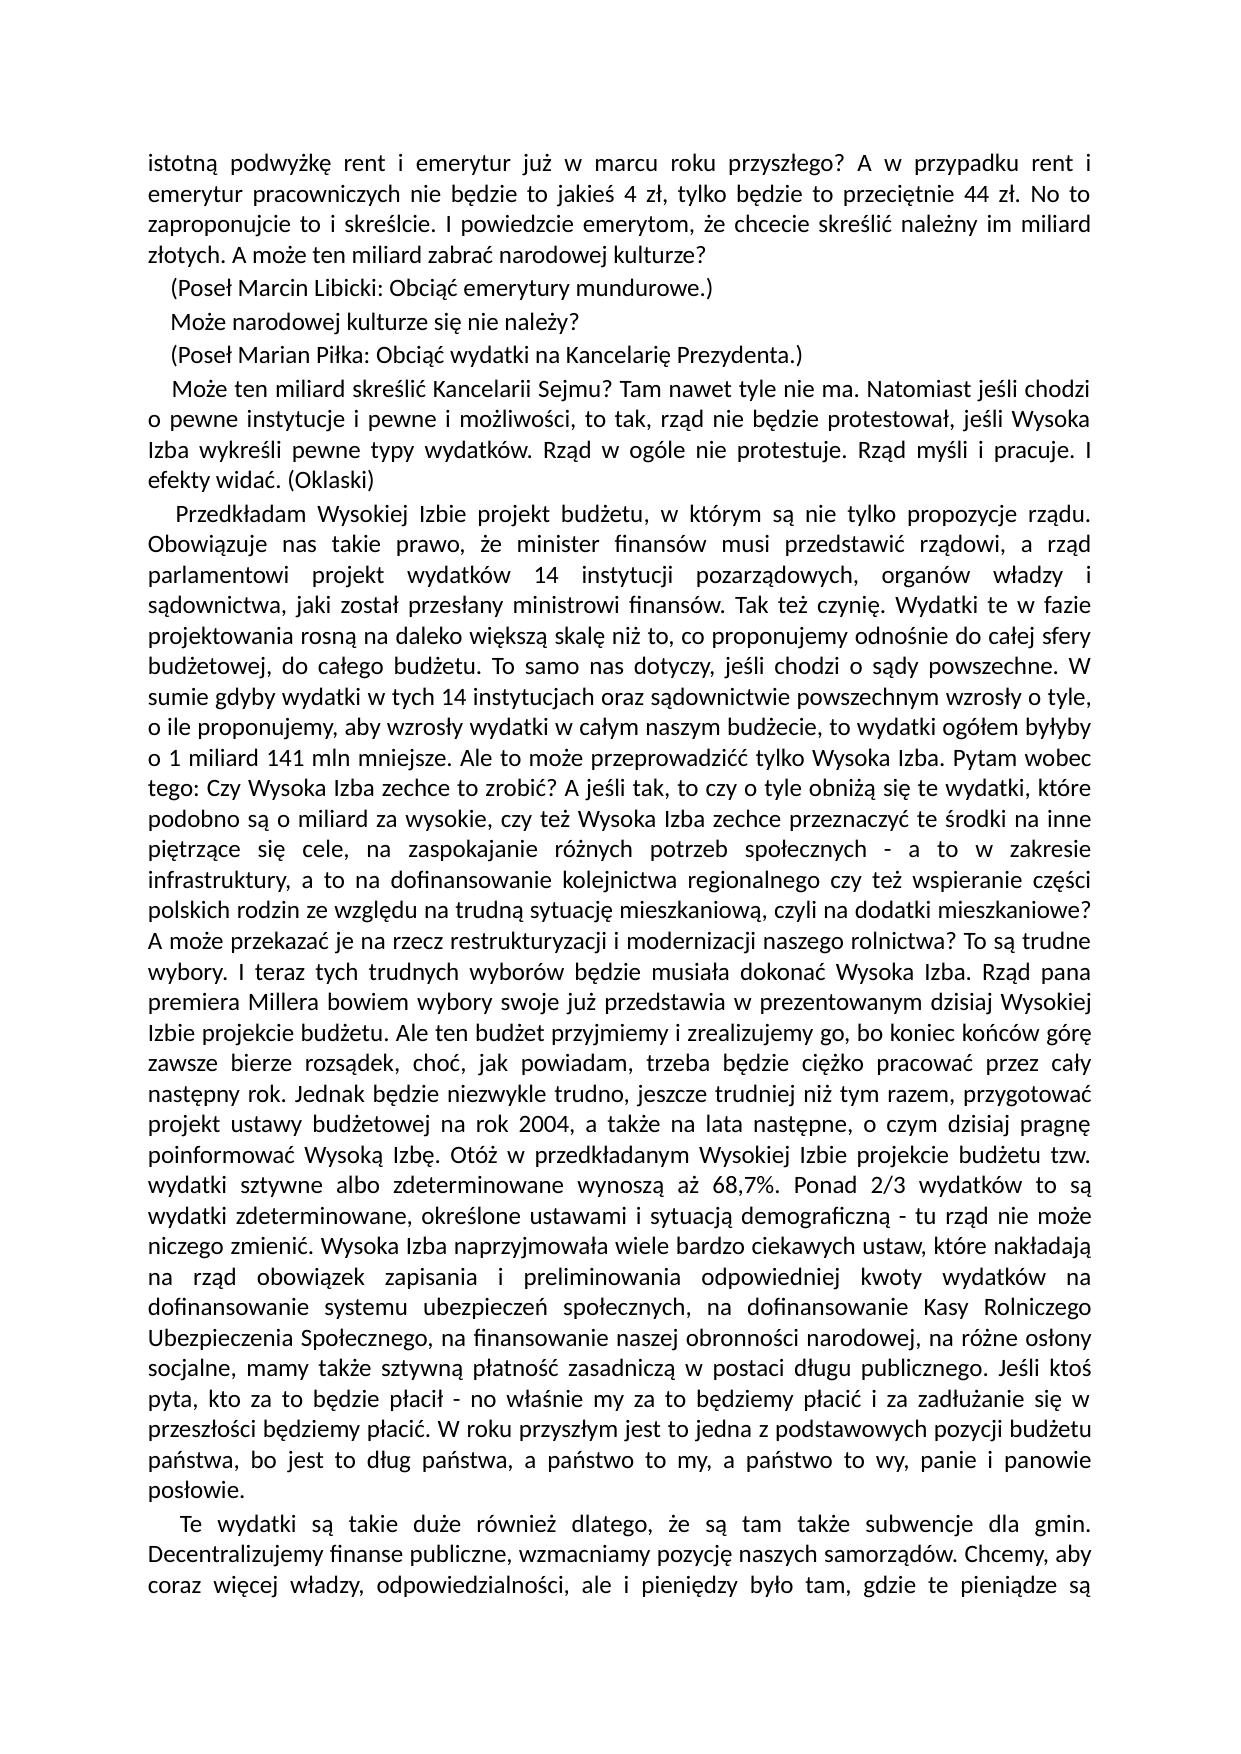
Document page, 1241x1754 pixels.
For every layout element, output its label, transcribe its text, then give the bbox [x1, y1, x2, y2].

text istotną podwyżkę rent i emerytur już w marcu roku przyszłego? A w przypadku rent i emerytur pracowniczych nie będzie to jakieś 4 zł, tylko będzie to przeciętnie 44 zł. No to zaproponujcie to i skreślcie. I powiedzcie emerytom, że chcecie skreślić należny im miliard złotych. A może ten miliard zabrać narodowej kulturze? [148, 148, 1093, 270]
text Może narodowej kulturze się nie należy? [148, 306, 1093, 337]
text Przedkładam Wysokiej Izbie projekt budżetu, w którym są nie tylko propozycje rządu. Obowiązuje nas takie prawo, że minister finansów musi przedstawić rządowi, a rząd parlamentowi projekt wydatków 14 instytucji pozarządowych, organów władzy i sądownictwa, jaki został przesłany ministrowi finansów. Tak też czynię. Wydatki te w fazie projektowania rosną na daleko większą skalę niż to, co proponujemy odnośnie do całej sfery budżetowej, do całego budżetu. To samo nas dotyczy, jeśli chodzi o sądy powszechne. W sumie gdyby wydatki w tych 14 instytucjach oraz sądownictwie powszechnym wzrosły o tyle, o ile proponujemy, aby wzrosły wydatki w całym naszym budżecie, to wydatki ogółem byłyby o 1 miliard 141 mln mniejsze. Ale to może przeprowadzićć tylko Wysoka Izba. Pytam wobec tego: Czy Wysoka Izba zechce to zrobić? A jeśli tak, to czy o tyle obniżą się te wydatki, które podobno są o miliard za wysokie, czy też Wysoka Izba zechce przeznaczyć te środki na inne piętrzące się cele, na zaspokajanie różnych potrzeb społecznych - a to w zakresie infrastruktury, a to na dofinansowanie kolejnictwa regionalnego czy też wspieranie części polskich rodzin ze względu na trudną sytuację mieszkaniową, czyli na dodatki mieszkaniowe? A może przekazać je na rzecz restrukturyzacji i modernizacji naszego rolnictwa? To są trudne wybory. I teraz tych trudnych wyborów będzie musiała dokonać Wysoka Izba. Rząd pana premiera Millera bowiem wybory swoje już przedstawia w prezentowanym dzisiaj Wysokiej Izbie projekcie budżetu. Ale ten budżet przyjmiemy i zrealizujemy go, bo koniec końców górę zawsze bierze rozsądek, choć, jak powiadam, trzeba będzie ciężko pracować przez cały następny rok. Jednak będzie niezwykle trudno, jeszcze trudniej niż tym razem, przygotować projekt ustawy budżetowej na rok 2004, a także na lata następne, o czym dzisiaj pragnę poinformować Wysoką Izbę. Otóż w przedkładanym Wysokiej Izbie projekcie budżetu tzw. wydatki sztywne albo zdeterminowane wynoszą aż 68,7%. Ponad 2/3 wydatków to są wydatki zdeterminowane, określone ustawami i sytuacją demograficzną - tu rząd nie może niczego zmienić. Wysoka Izba naprzyjmowała wiele bardzo ciekawych ustaw, które nakładają na rząd obowiązek zapisania i preliminowania odpowiedniej kwoty wydatków na dofinansowanie systemu ubezpieczeń społecznych, na dofinansowanie Kasy Rolniczego Ubezpieczenia Społecznego, na finansowanie naszej obronności narodowej, na różne osłony socjalne, mamy także sztywną płatność zasadniczą w postaci długu publicznego. Jeśli ktoś pyta, kto za to będzie płacił - no właśnie my za to będziemy płacić i za zadłużanie się w przeszłości będziemy płacić. W roku przyszłym jest to jedna z podstawowych pozycji budżetu państwa, bo jest to dług państwa, a państwo to my, a państwo to wy, panie i panowie posłowie. [148, 498, 1093, 1505]
text (Poseł Marian Piłka: Obciąć wydatki na Kancelarię Prezydenta.) [148, 339, 1093, 370]
text Może ten miliard skreślić Kancelarii Sejmu? Tam nawet tyle nie ma. Natomiast jeśli chodzi o pewne instytucje i pewne i możliwości, to tak, rząd nie będzie protestował, jeśli Wysoka Izba wykreśli pewne typy wydatków. Rząd w ogóle nie protestuje. Rząd myśli i pracuje. I efekty widać. (Oklaski) [148, 373, 1093, 495]
text (Poseł Marcin Libicki: Obciąć emerytury mundurowe.) [148, 273, 1093, 303]
text Te wydatki są takie duże również dlatego, że są tam także subwencje dla gmin. Decentralizujemy finanse publiczne, wzmacniamy pozycję naszych samorządów. Chcemy, aby coraz więcej władzy, odpowiedzialności, ale i pieniędzy było tam, gdzie te pieniądze są [148, 1508, 1093, 1599]
